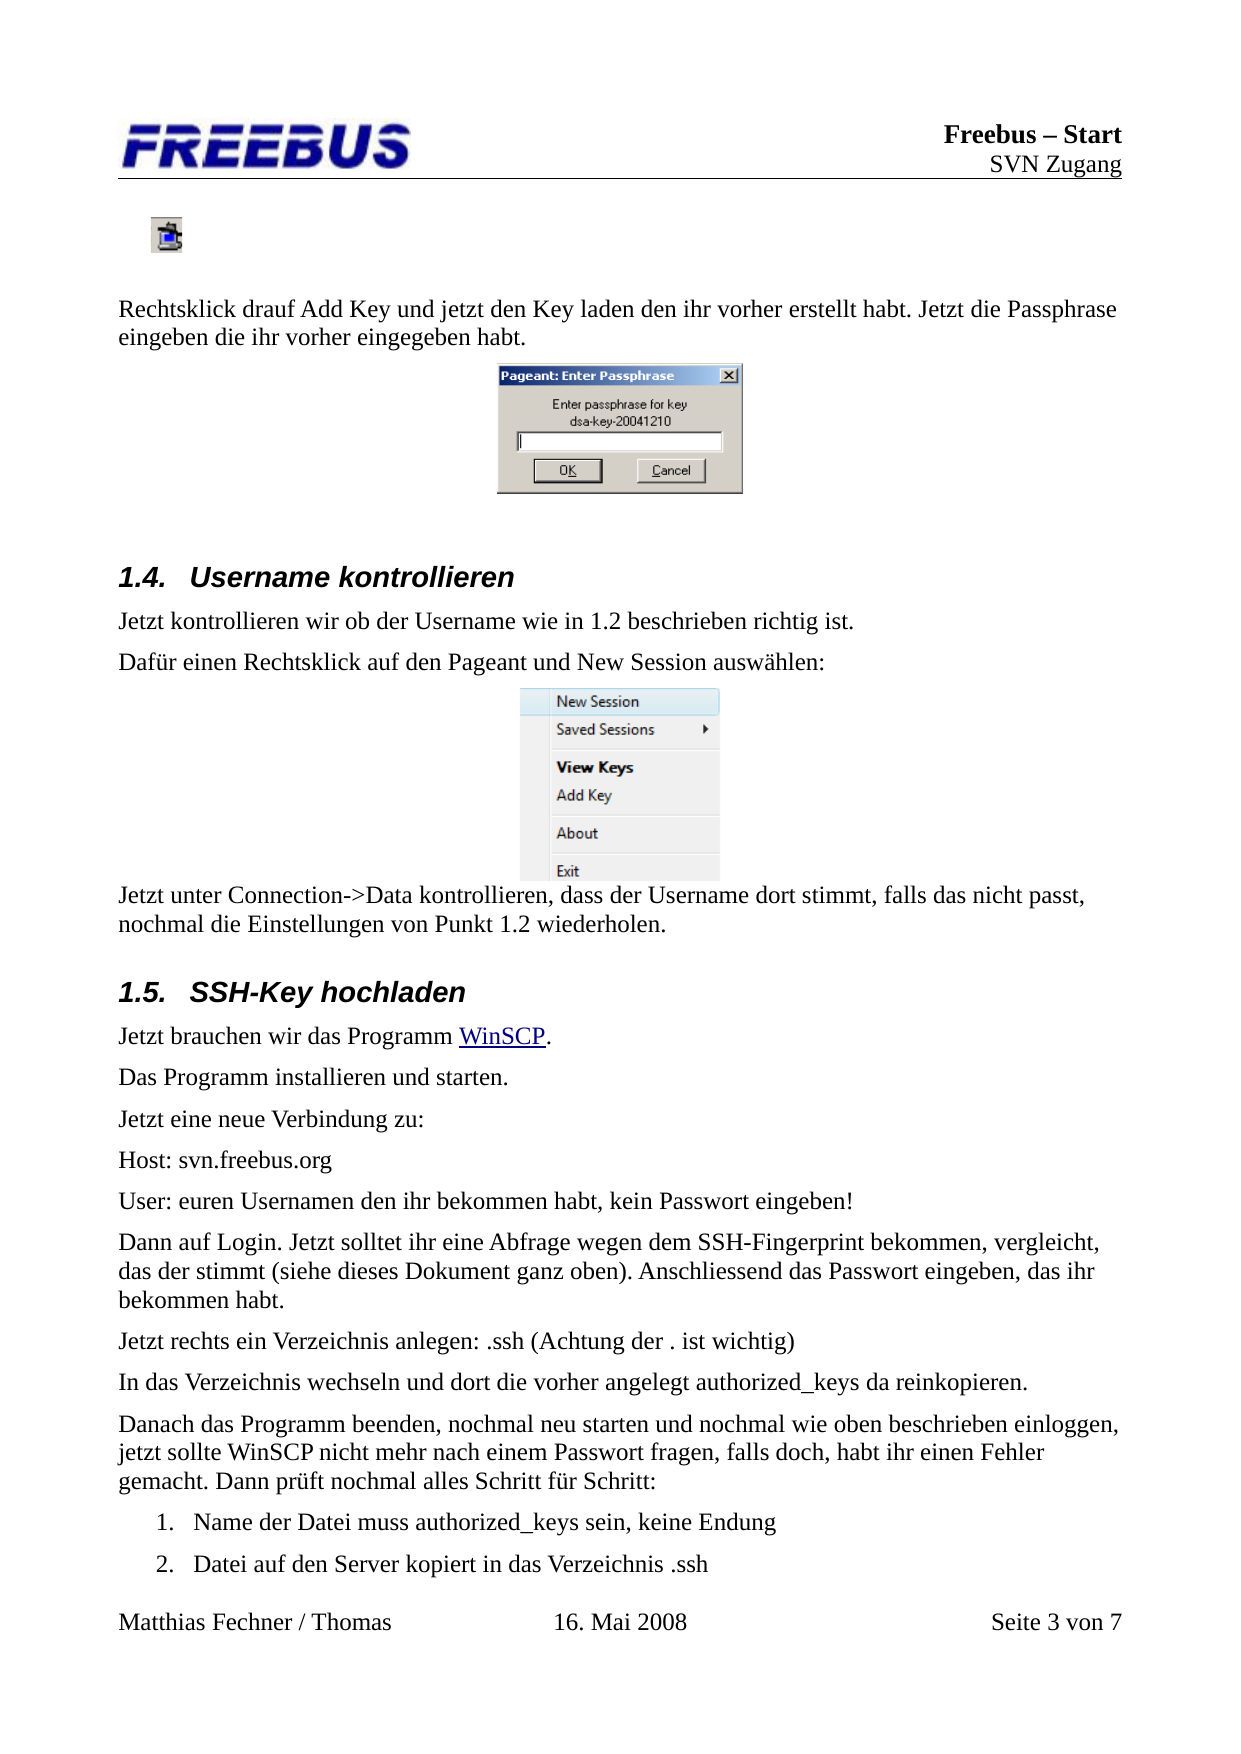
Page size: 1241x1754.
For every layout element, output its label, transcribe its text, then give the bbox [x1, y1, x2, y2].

text Host: svn.freebus.org [118, 1145, 1122, 1174]
picture [118, 118, 411, 172]
text Jetzt unter Connection->Data kontrollieren, dass der Username dort stimmt, falls das nicht passt, nochmal die Einstellungen von Punkt 1.2 wiederholen. [118, 688, 1122, 938]
text Jetzt brauchen wir das Programm WinSCP. [118, 1021, 1122, 1050]
subtitle SSH-Key hochladen [118, 975, 1122, 1009]
text In das Verzeichnis wechseln und dort die vorher angelegt authorized_keys da reinkopieren. [118, 1367, 1122, 1396]
list Datei auf den Server kopiert in das Verzeichnis .ssh [156, 1549, 1122, 1577]
text Rechtsklick drauf Add Key und jetzt den Key laden den ihr vorher erstellt habt. Jetzt die Passphrase eingeben die ihr vorher eingegeben habt. [118, 294, 1122, 351]
text Danach das Programm beenden, nochmal neu starten und nochmal wie oben beschrieben einloggen, jetzt sollte WinSCP nicht mehr nach einem Passwort fragen, falls doch, habt ihr einen Fehler gemacht. Dann prüft nochmal alles Schritt für Schritt: [118, 1409, 1122, 1495]
text Dafür einen Rechtsklick auf den Pageant und New Session auswählen: [118, 647, 1122, 676]
list Name der Datei muss authorized_keys sein, keine Endung [156, 1507, 1122, 1536]
subtitle Username kontrollieren [118, 560, 1122, 593]
text Jetzt kontrollieren wir ob der Username wie in 1.2 beschrieben richtig ist. [118, 606, 1122, 635]
picture [497, 363, 743, 494]
text Jetzt rechts ein Verzeichnis anlegen: .ssh (Achtung der . ist wichtig) [118, 1326, 1122, 1355]
text Das Programm installieren und starten. [118, 1062, 1122, 1091]
text Dann auf Login. Jetzt solltet ihr eine Abfrage wegen dem SSH-Fingerprint bekommen, vergleicht, das der stimmt (siehe dieses Dokument ganz oben). Anschliessend das Passwort eingeben, das ihr bekommen habt. [118, 1227, 1122, 1314]
text User: euren Usernamen den ihr bekommen habt, kein Passwort eingeben! [118, 1186, 1122, 1215]
text Jetzt eine neue Verbindung zu: [118, 1104, 1122, 1132]
